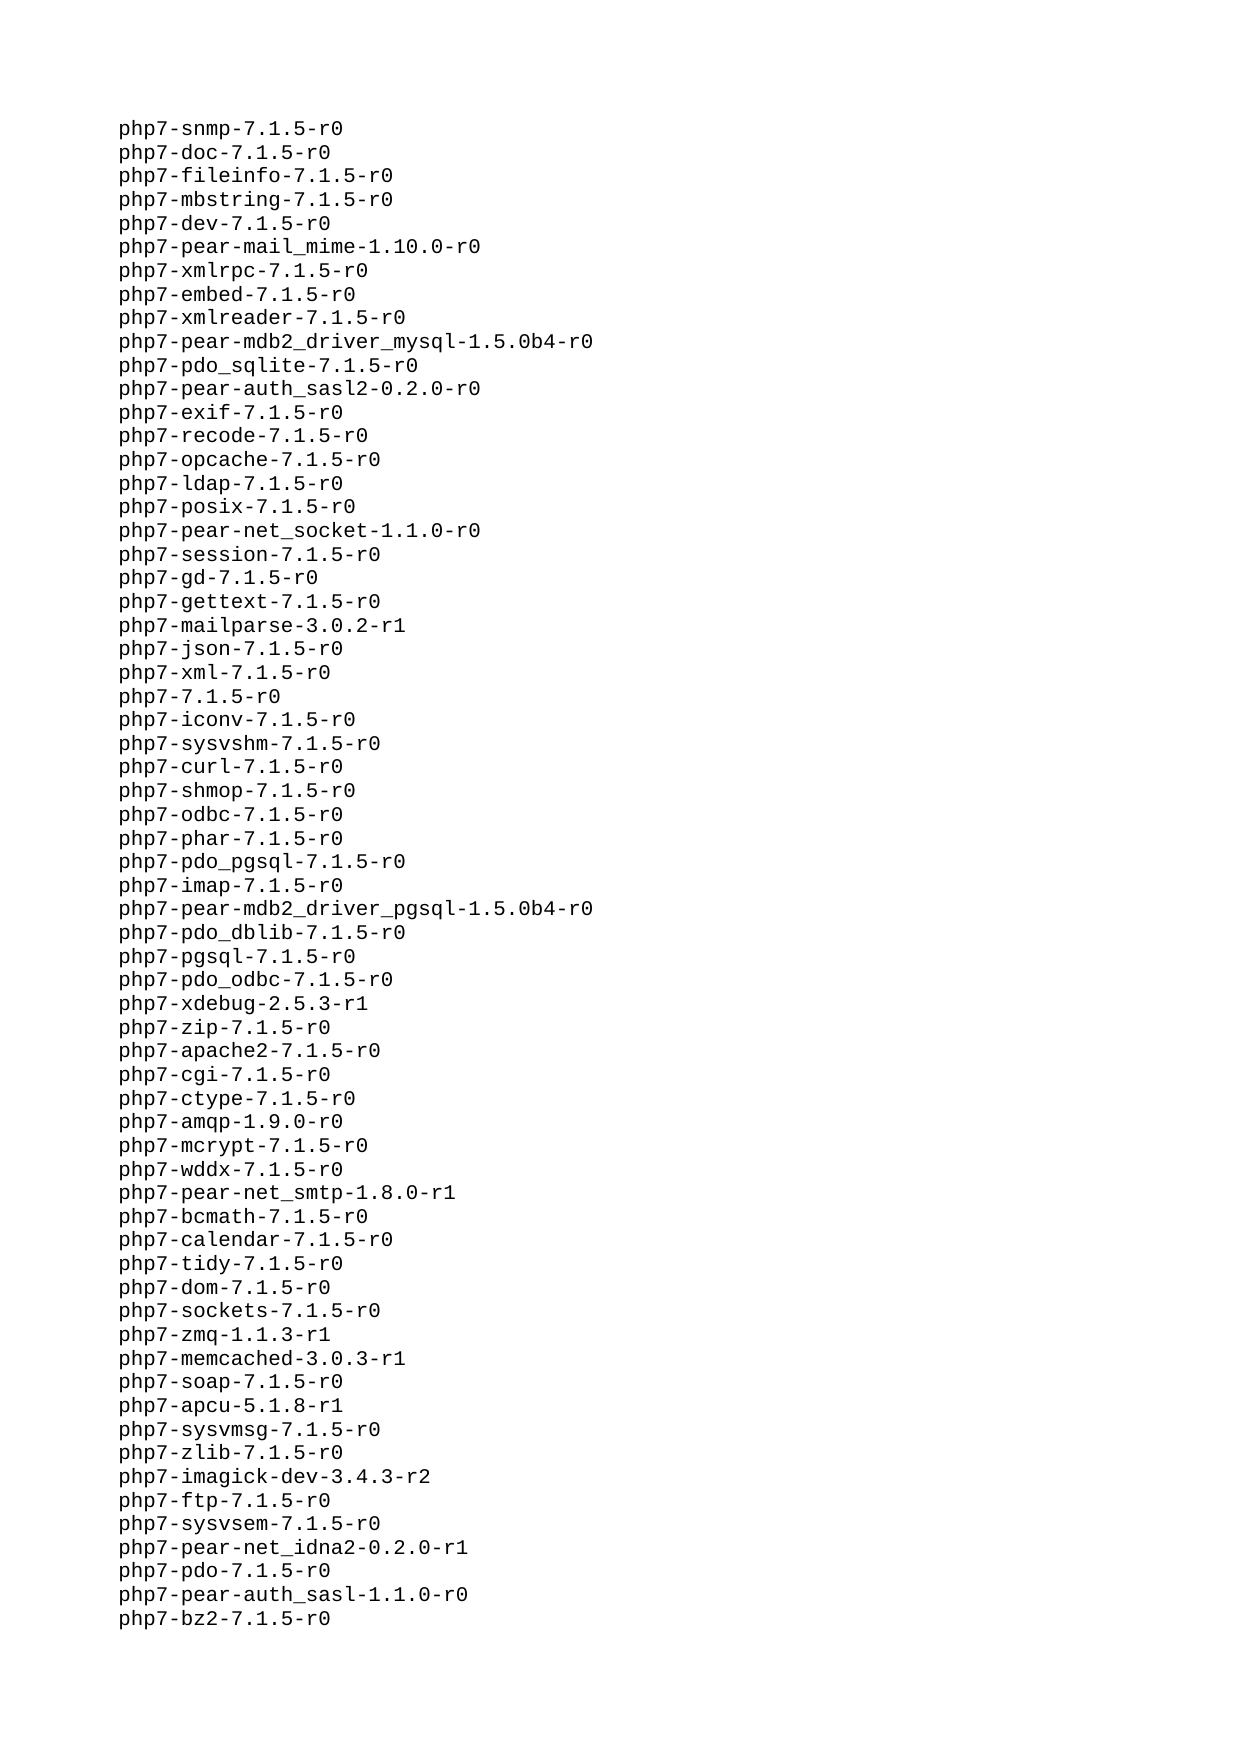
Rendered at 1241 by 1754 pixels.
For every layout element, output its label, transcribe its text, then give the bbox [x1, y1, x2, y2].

text php7-pgsql-7.1.5-r0 [118, 946, 1122, 969]
text php7-7.1.5-r0 [118, 686, 1122, 709]
text php7-imagick-dev-3.4.3-r2 [118, 1466, 1122, 1489]
text php7-sysvsem-7.1.5-r0 [118, 1513, 1122, 1537]
text php7-pear-net_smtp-1.8.0-r1 [118, 1182, 1122, 1206]
text php7-session-7.1.5-r0 [118, 544, 1122, 567]
text php7-xmlrpc-7.1.5-r0 [118, 260, 1122, 284]
text php7-pear-net_socket-1.1.0-r0 [118, 520, 1122, 544]
text php7-apcu-5.1.8-r1 [118, 1395, 1122, 1419]
text php7-zip-7.1.5-r0 [118, 1017, 1122, 1040]
text php7-posix-7.1.5-r0 [118, 496, 1122, 520]
text php7-xmlreader-7.1.5-r0 [118, 307, 1122, 331]
text php7-pdo_pgsql-7.1.5-r0 [118, 851, 1122, 875]
text php7-ftp-7.1.5-r0 [118, 1489, 1122, 1513]
text php7-memcached-3.0.3-r1 [118, 1348, 1122, 1371]
text php7-cgi-7.1.5-r0 [118, 1064, 1122, 1088]
text php7-mcrypt-7.1.5-r0 [118, 1135, 1122, 1158]
text php7-odbc-7.1.5-r0 [118, 804, 1122, 827]
text php7-snmp-7.1.5-r0 [118, 118, 1122, 142]
text php7-apache2-7.1.5-r0 [118, 1040, 1122, 1064]
text php7-dev-7.1.5-r0 [118, 213, 1122, 236]
text php7-ctype-7.1.5-r0 [118, 1088, 1122, 1111]
text php7-recode-7.1.5-r0 [118, 426, 1122, 449]
text php7-calendar-7.1.5-r0 [118, 1229, 1122, 1253]
text php7-bz2-7.1.5-r0 [118, 1608, 1122, 1631]
text php7-exif-7.1.5-r0 [118, 402, 1122, 426]
text php7-opcache-7.1.5-r0 [118, 449, 1122, 473]
text php7-mbstring-7.1.5-r0 [118, 189, 1122, 213]
text php7-gettext-7.1.5-r0 [118, 591, 1122, 615]
text php7-soap-7.1.5-r0 [118, 1371, 1122, 1395]
text php7-bcmath-7.1.5-r0 [118, 1206, 1122, 1229]
text php7-fileinfo-7.1.5-r0 [118, 165, 1122, 189]
text php7-iconv-7.1.5-r0 [118, 709, 1122, 733]
text php7-zlib-7.1.5-r0 [118, 1442, 1122, 1466]
text php7-pear-mail_mime-1.10.0-r0 [118, 236, 1122, 260]
text php7-xdebug-2.5.3-r1 [118, 993, 1122, 1017]
text php7-sysvmsg-7.1.5-r0 [118, 1419, 1122, 1442]
text php7-sysvshm-7.1.5-r0 [118, 733, 1122, 757]
text php7-pear-mdb2_driver_mysql-1.5.0b4-r0 [118, 331, 1122, 354]
text php7-phar-7.1.5-r0 [118, 827, 1122, 851]
text php7-pdo_sqlite-7.1.5-r0 [118, 354, 1122, 378]
text php7-tidy-7.1.5-r0 [118, 1253, 1122, 1277]
text php7-gd-7.1.5-r0 [118, 567, 1122, 591]
text php7-wddx-7.1.5-r0 [118, 1158, 1122, 1182]
text php7-amqp-1.9.0-r0 [118, 1111, 1122, 1135]
text php7-imap-7.1.5-r0 [118, 875, 1122, 898]
text php7-xml-7.1.5-r0 [118, 662, 1122, 686]
text php7-pdo-7.1.5-r0 [118, 1561, 1122, 1584]
text php7-doc-7.1.5-r0 [118, 142, 1122, 165]
text php7-dom-7.1.5-r0 [118, 1277, 1122, 1300]
text php7-pear-auth_sasl2-0.2.0-r0 [118, 378, 1122, 402]
text php7-pdo_odbc-7.1.5-r0 [118, 969, 1122, 993]
text php7-ldap-7.1.5-r0 [118, 473, 1122, 496]
text php7-pear-net_idna2-0.2.0-r1 [118, 1537, 1122, 1561]
text php7-pear-auth_sasl-1.1.0-r0 [118, 1584, 1122, 1608]
text php7-pear-mdb2_driver_pgsql-1.5.0b4-r0 [118, 898, 1122, 922]
text php7-mailparse-3.0.2-r1 [118, 615, 1122, 638]
text php7-pdo_dblib-7.1.5-r0 [118, 922, 1122, 946]
text php7-json-7.1.5-r0 [118, 638, 1122, 662]
text php7-sockets-7.1.5-r0 [118, 1300, 1122, 1324]
text php7-shmop-7.1.5-r0 [118, 780, 1122, 804]
text php7-zmq-1.1.3-r1 [118, 1324, 1122, 1348]
text php7-embed-7.1.5-r0 [118, 284, 1122, 307]
text php7-curl-7.1.5-r0 [118, 757, 1122, 780]
